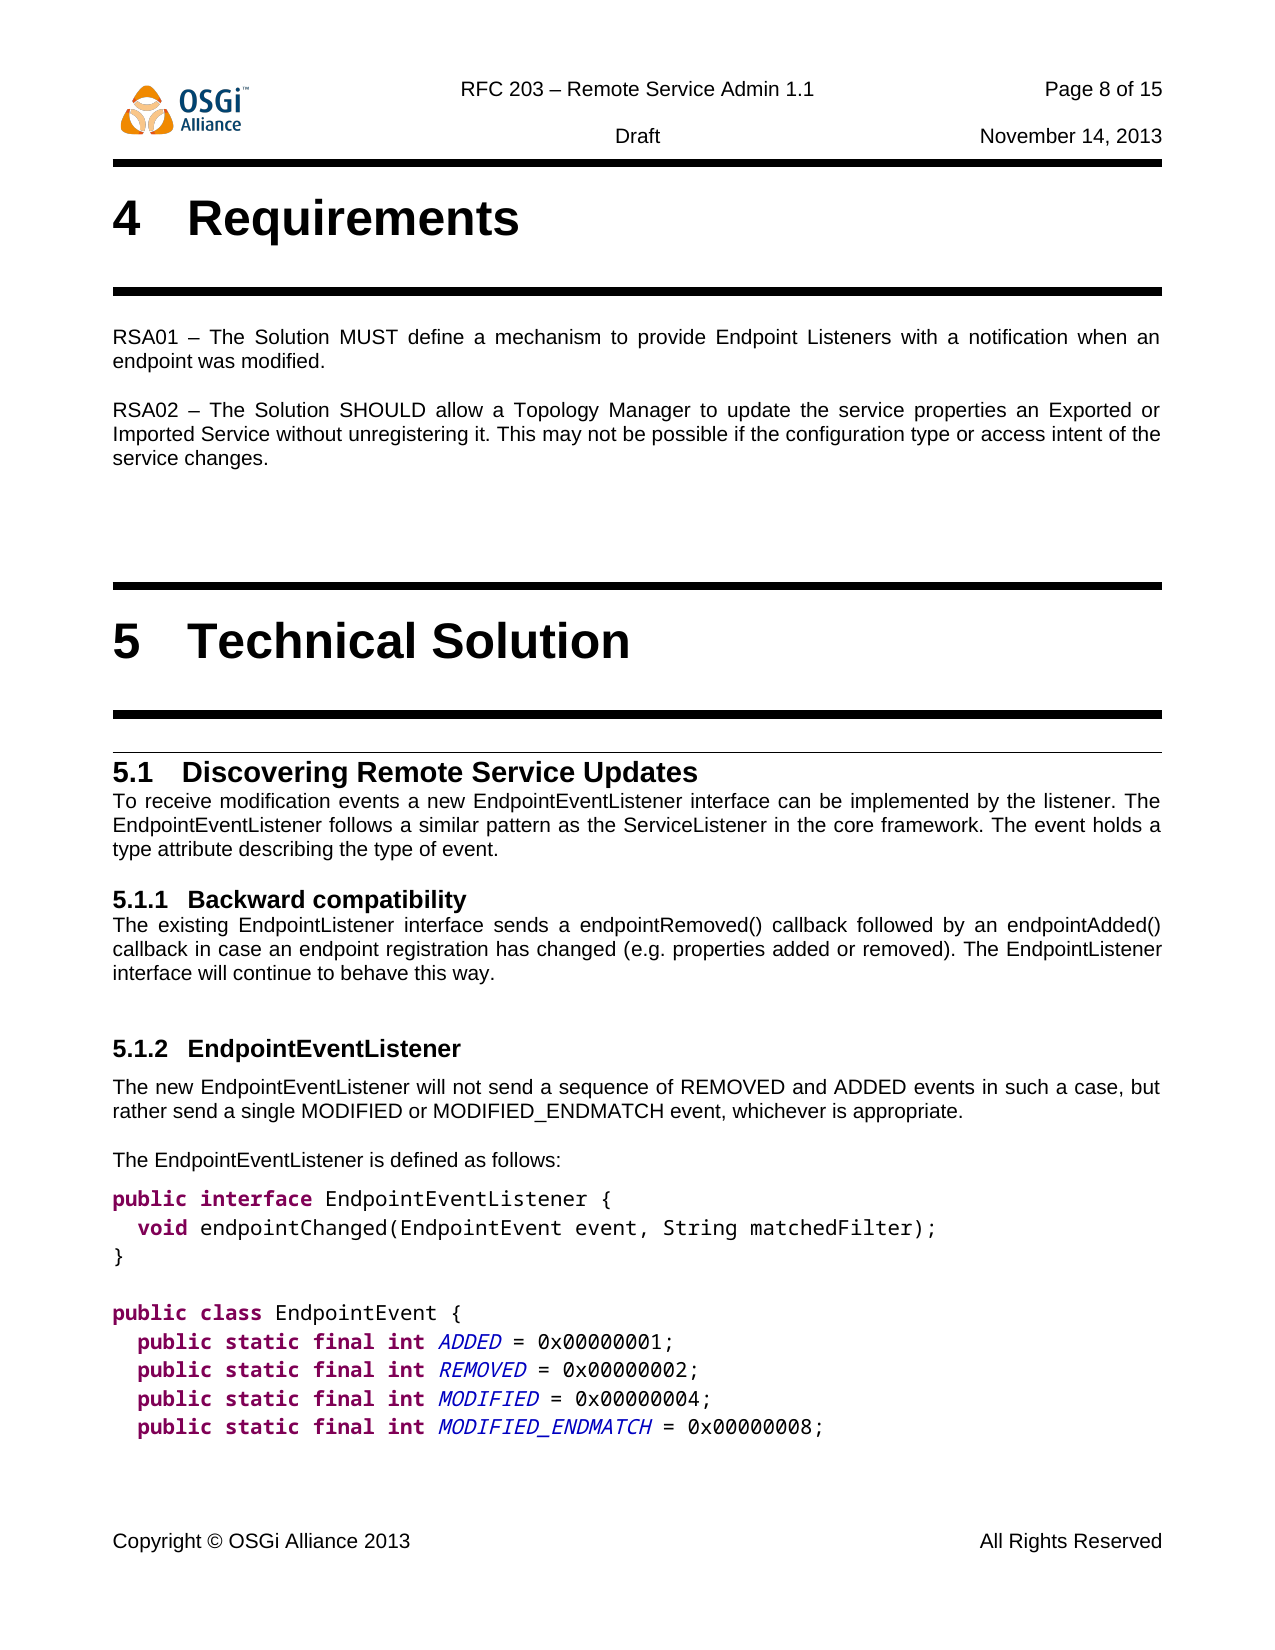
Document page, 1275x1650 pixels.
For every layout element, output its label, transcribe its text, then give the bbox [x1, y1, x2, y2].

text public static final int MODIFIED = 0x00000004; [112, 1384, 1162, 1412]
text RSA01 – The Solution MUST define a mechanism to provide Endpoint Listeners with a notification when an endpoint was modified. [112, 325, 1162, 373]
picture [113, 78, 257, 142]
subtitle Backward compatibility [112, 884, 1162, 913]
text The existing EndpointListener interface sends a endpointRemoved() callback followed by an endpointAdded() callback in case an endpoint registration has changed (e.g. properties added or removed). The EndpointListener interface will continue to behave this way. [112, 913, 1162, 985]
text public class EndpointEvent { [112, 1298, 1162, 1327]
text RSA02 – The Solution SHOULD allow a Topology Manager to update the service properties an Exported or Imported Service without unregistering it. This may not be possible if the configuration type or access intent of the service changes. [112, 398, 1162, 469]
text public static final int MODIFIED_ENDMATCH = 0x00000008; [112, 1412, 1162, 1441]
subtitle Discovering Remote Service Updates [112, 753, 1162, 789]
text void endpointChanged(EndpointEvent event, String matchedFilter); [112, 1213, 1162, 1241]
subtitle Requirements [112, 160, 1162, 296]
subtitle EndpointEventListener [112, 1034, 1162, 1063]
text public static final int REMOVED = 0x00000002; [112, 1355, 1162, 1384]
text public static final int ADDED = 0x00000001; [112, 1327, 1162, 1355]
text public interface EndpointEventListener { [112, 1184, 1162, 1213]
text } [112, 1241, 1162, 1270]
subtitle Technical Solution [112, 583, 1162, 719]
text The EndpointEventListener is defined as follows: [112, 1148, 1162, 1172]
text The new EndpointEventListener will not send a sequence of REMOVED and ADDED events in such a case, but rather send a single MODIFIED or MODIFIED_ENDMATCH event, whichever is appropriate. [112, 1075, 1162, 1123]
text To receive modification events a new EndpointEventListener interface can be implemented by the listener. The EndpointEventListener follows a similar pattern as the ServiceListener in the core framework. The event holds a type attribute describing the type of event. [112, 789, 1162, 861]
